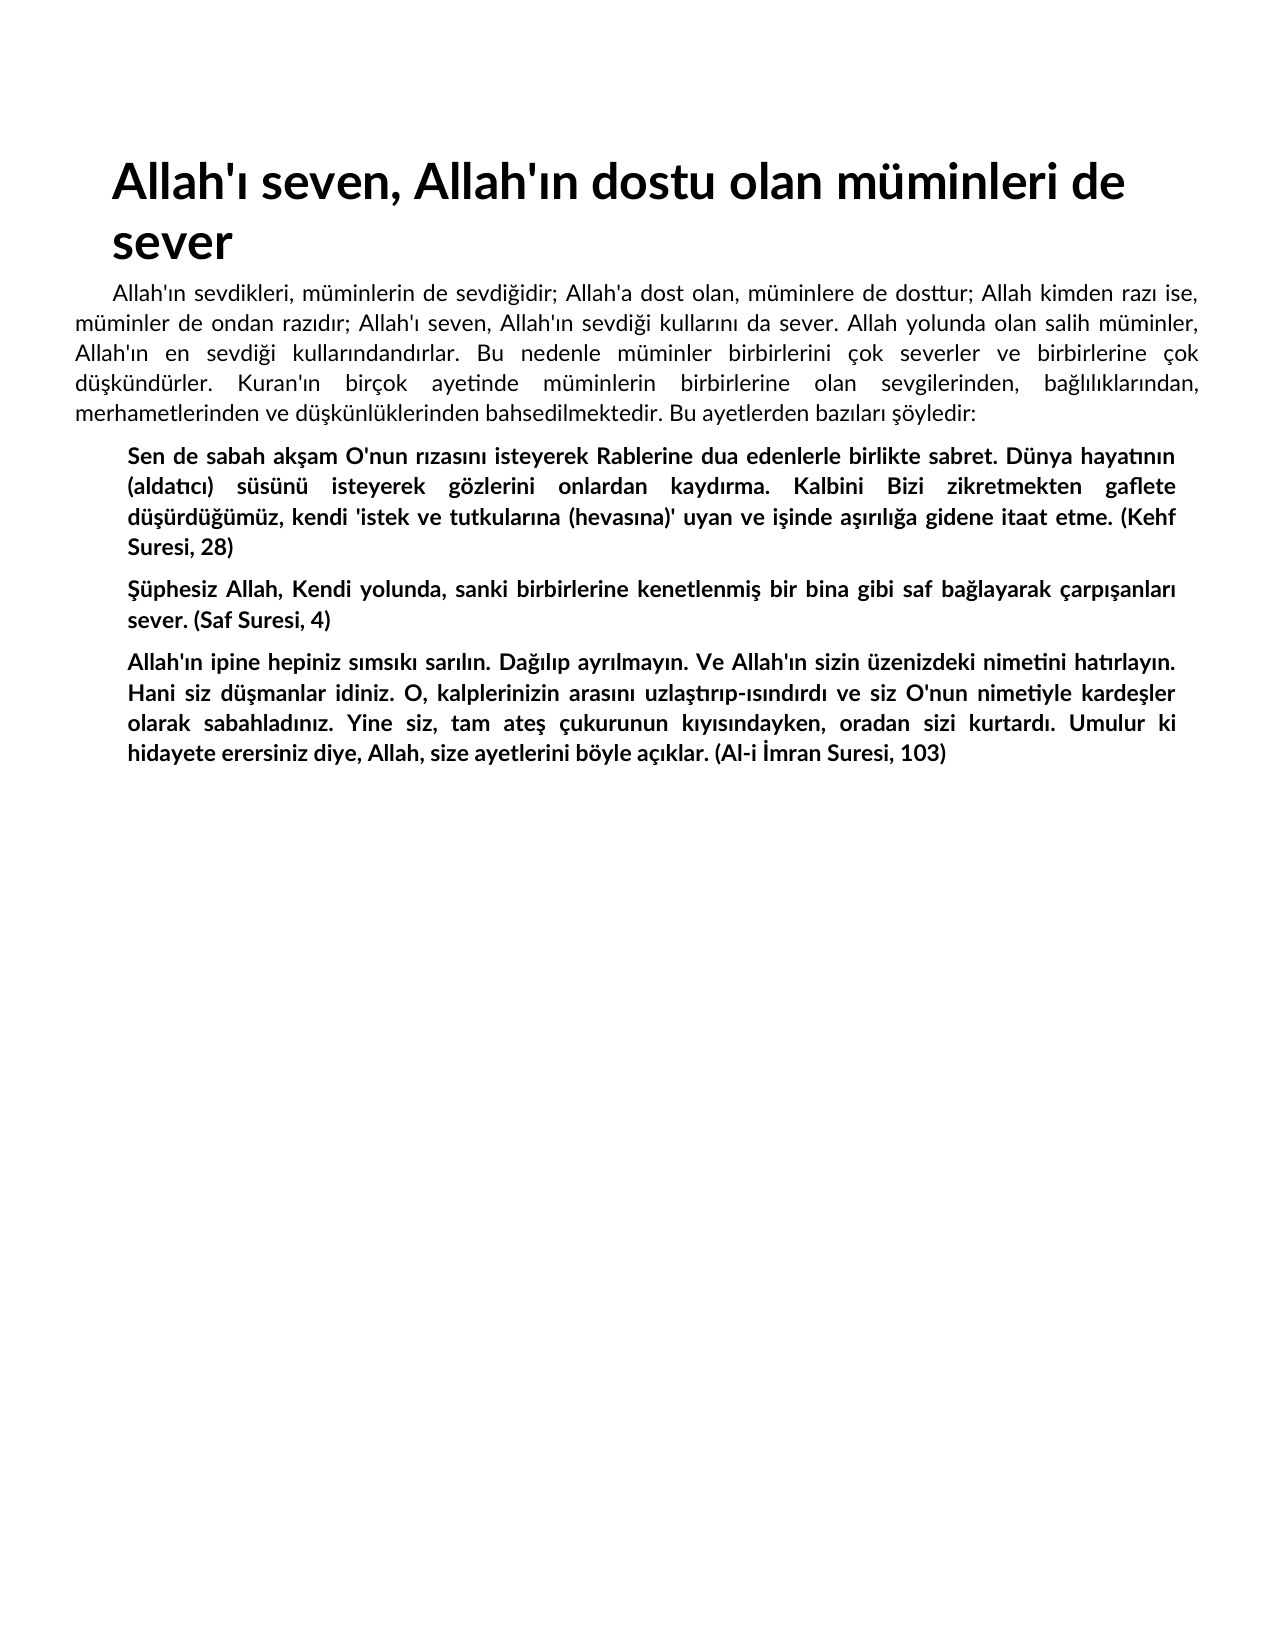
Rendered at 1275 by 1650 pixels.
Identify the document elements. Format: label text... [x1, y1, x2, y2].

text Sen de sabah akşam O'nun rızasını isteyerek Rablerine dua edenlerle birlikte sabret. Dünya hayatının (aldatıcı) süsünü isteyerek gözlerini onlardan kaydırma. Kalbini Bizi zikretmekten gaflete düşürdüğümüz, kendi 'istek ve tutkularına (hevasına)' uyan ve işinde aşırılığa gidene itaat etme. (Kehf Suresi, 28) [127, 442, 1177, 560]
text Allah'ın ipine hepiniz sımsıkı sarılın. Dağılıp ayrılmayın. Ve Allah'ın sizin üzenizdeki nimetini hatırlayın. Hani siz düşmanlar idiniz. O, kalplerinizin arasını uzlaştırıp-ısındırdı ve siz O'nun nimetiyle kardeşler olarak sabahladınız. Yine siz, tam ateş çukurunun kıyısındayken, oradan sizi kurtardı. Umulur ki hidayete erersiniz diye, Allah, size ayetlerini böyle açıklar. (Al-i İmran Suresi, 103) [127, 648, 1177, 766]
text Şüphesiz Allah, Kendi yolunda, sanki birbirlerine kenetlenmiş bir bina gibi saf bağlayarak çarpışanları sever. (Saf Suresi, 4) [127, 575, 1177, 633]
text Allah'ın sevdikleri, müminlerin de sevdiğidir; Allah'a dost olan, müminlere de dosttur; Allah kimden razı ise, müminler de ondan razıdır; Allah'ı seven, Allah'ın sevdiği kullarını da sever. Allah yolunda olan salih müminler, Allah'ın en sevdiği kullarındandırlar. Bu nedenle müminler birbirlerini çok severler ve birbirlerine çok düşkündürler. Kuran'ın birçok ayetinde müminlerin birbirlerine olan sevgilerinden, bağlılıklarından, merhametlerinden ve düşkünlüklerinden bahsedilmektedir. Bu ayetlerden bazıları şöyledir: [75, 278, 1200, 427]
subtitle Allah'ı seven, Allah'ın dostu olan müminleri de sever [112, 150, 1200, 270]
